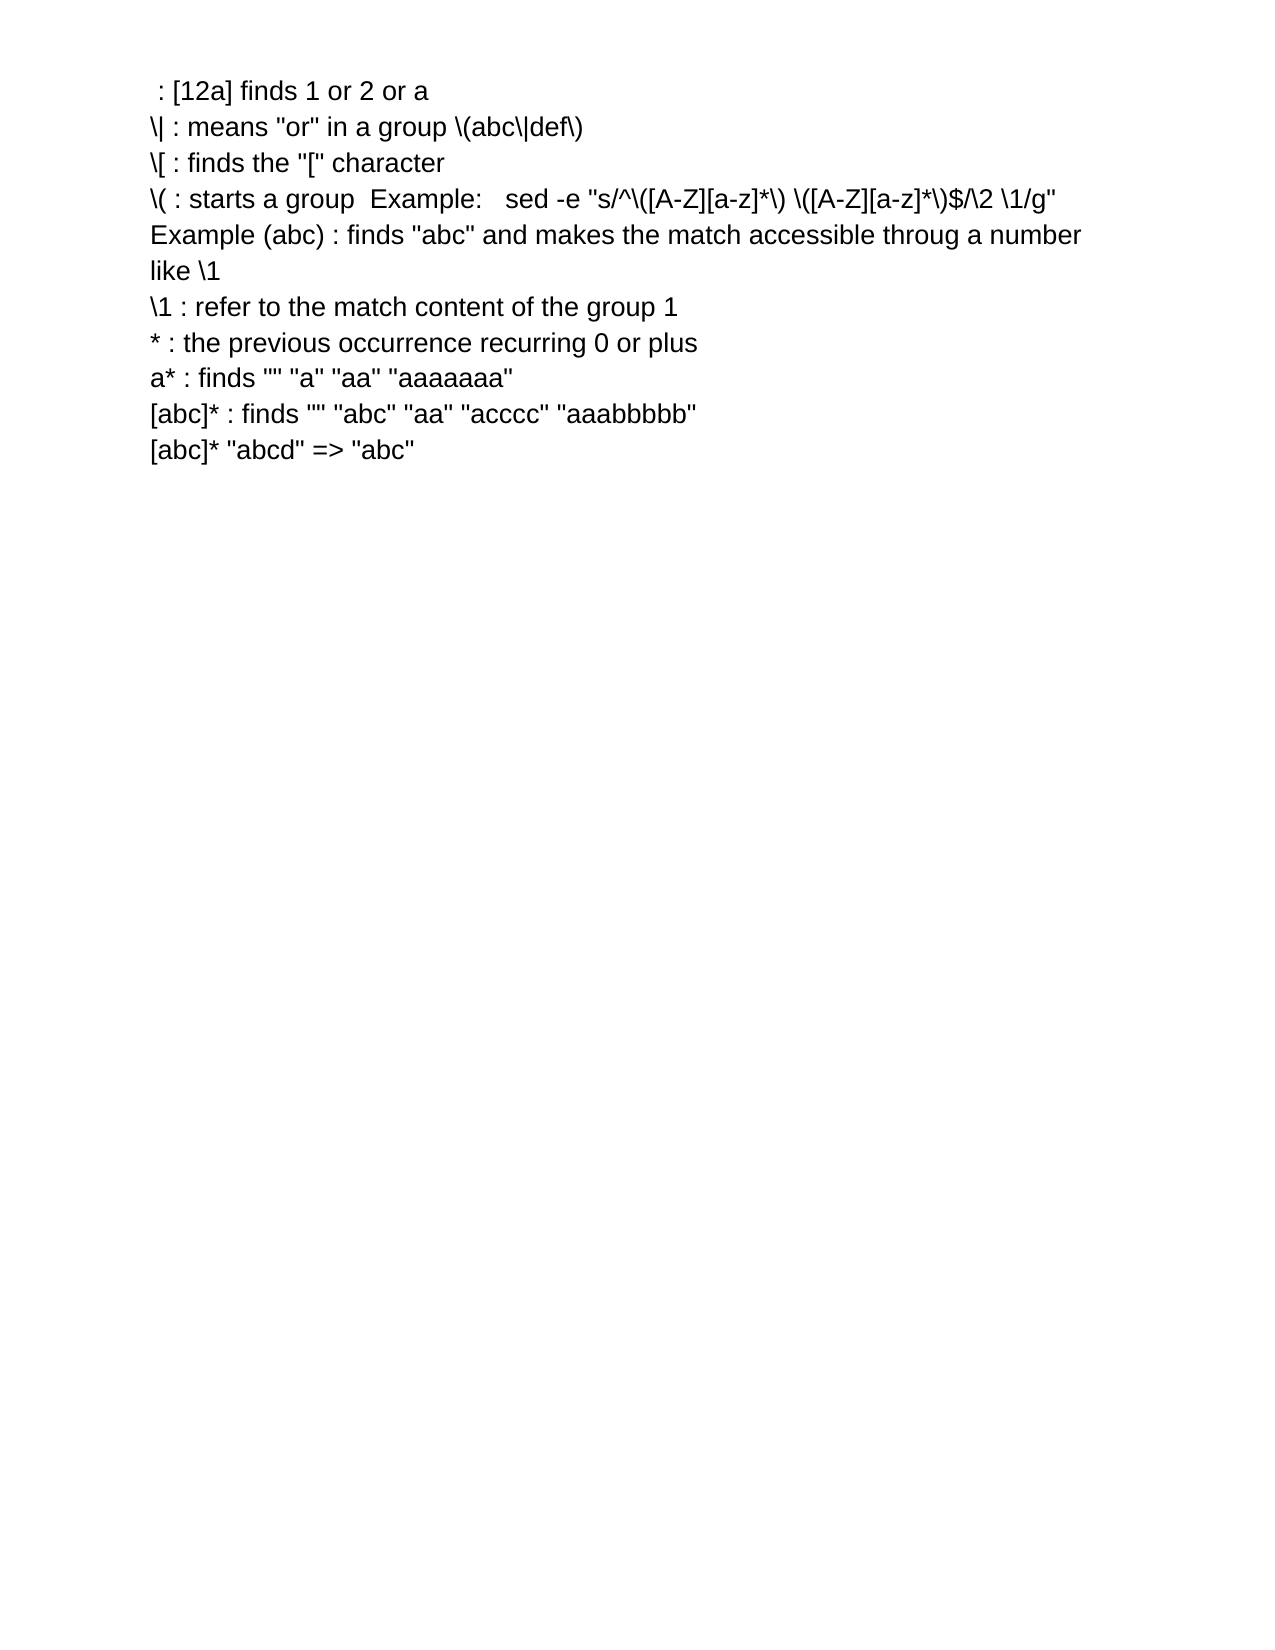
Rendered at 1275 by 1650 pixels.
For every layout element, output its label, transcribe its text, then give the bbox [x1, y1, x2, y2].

text [abc]* "abcd" => "abc" [150, 434, 1125, 466]
text a* : finds "" "a" "aa" "aaaaaaa" [150, 362, 1125, 394]
text \( : starts a group Example: sed -e "s/^\([A-Z][a-z]*\) \([A-Z][a-z]*\)$/\2 \1/g" [150, 183, 1125, 214]
text \[ : finds the "[" character [150, 147, 1125, 178]
text \| : means "or" in a group \(abc\|def\) [150, 111, 1125, 142]
text Example (abc) : finds "abc" and makes the match accessible throug a number like \1 [150, 219, 1125, 286]
text \1 : refer to the match content of the group 1 [150, 291, 1125, 322]
text * : the previous occurrence recurring 0 or plus [150, 327, 1125, 358]
text : [12a] finds 1 or 2 or a [150, 75, 1125, 106]
text [abc]* : finds "" "abc" "aa" "acccc" "aaabbbbb" [150, 398, 1125, 430]
